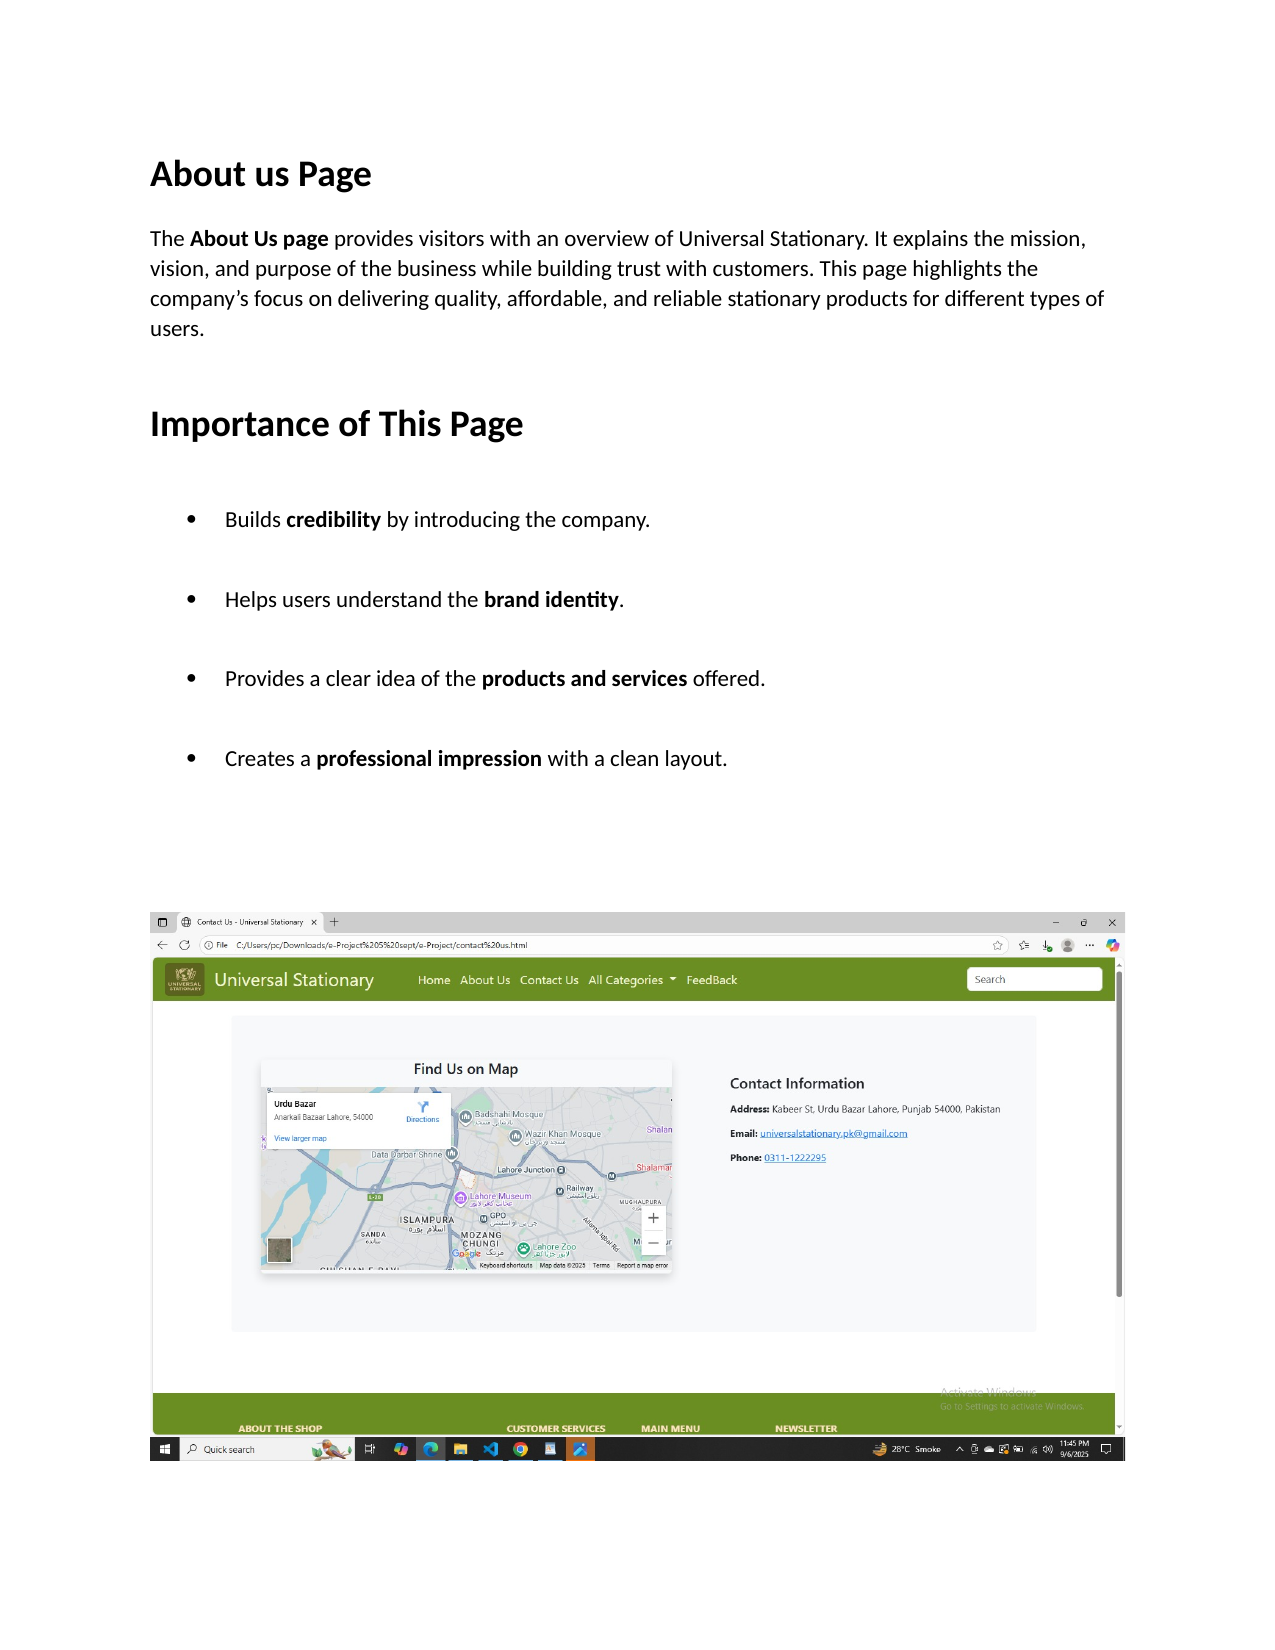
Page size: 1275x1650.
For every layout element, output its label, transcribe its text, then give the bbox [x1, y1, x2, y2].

subtitle About us Page [150, 150, 1125, 196]
list Helps users understand the brand identity. [187, 585, 1125, 613]
list Creates a professional impression with a clean layout. [187, 744, 1125, 772]
text The About Us page provides visitors with an overview of Universal Stationary. It explains the mission, vision, and purpose of the business while building trust with customers. This page highlights the company’s focus on delivering quality, affordable, and reliable stationary products for different types of users. [150, 224, 1125, 342]
subtitle Importance of This Page [150, 400, 1125, 446]
list Provides a clear idea of the products and services offered. [187, 664, 1125, 693]
list Builds credibility by introducing the company. [187, 505, 1125, 533]
